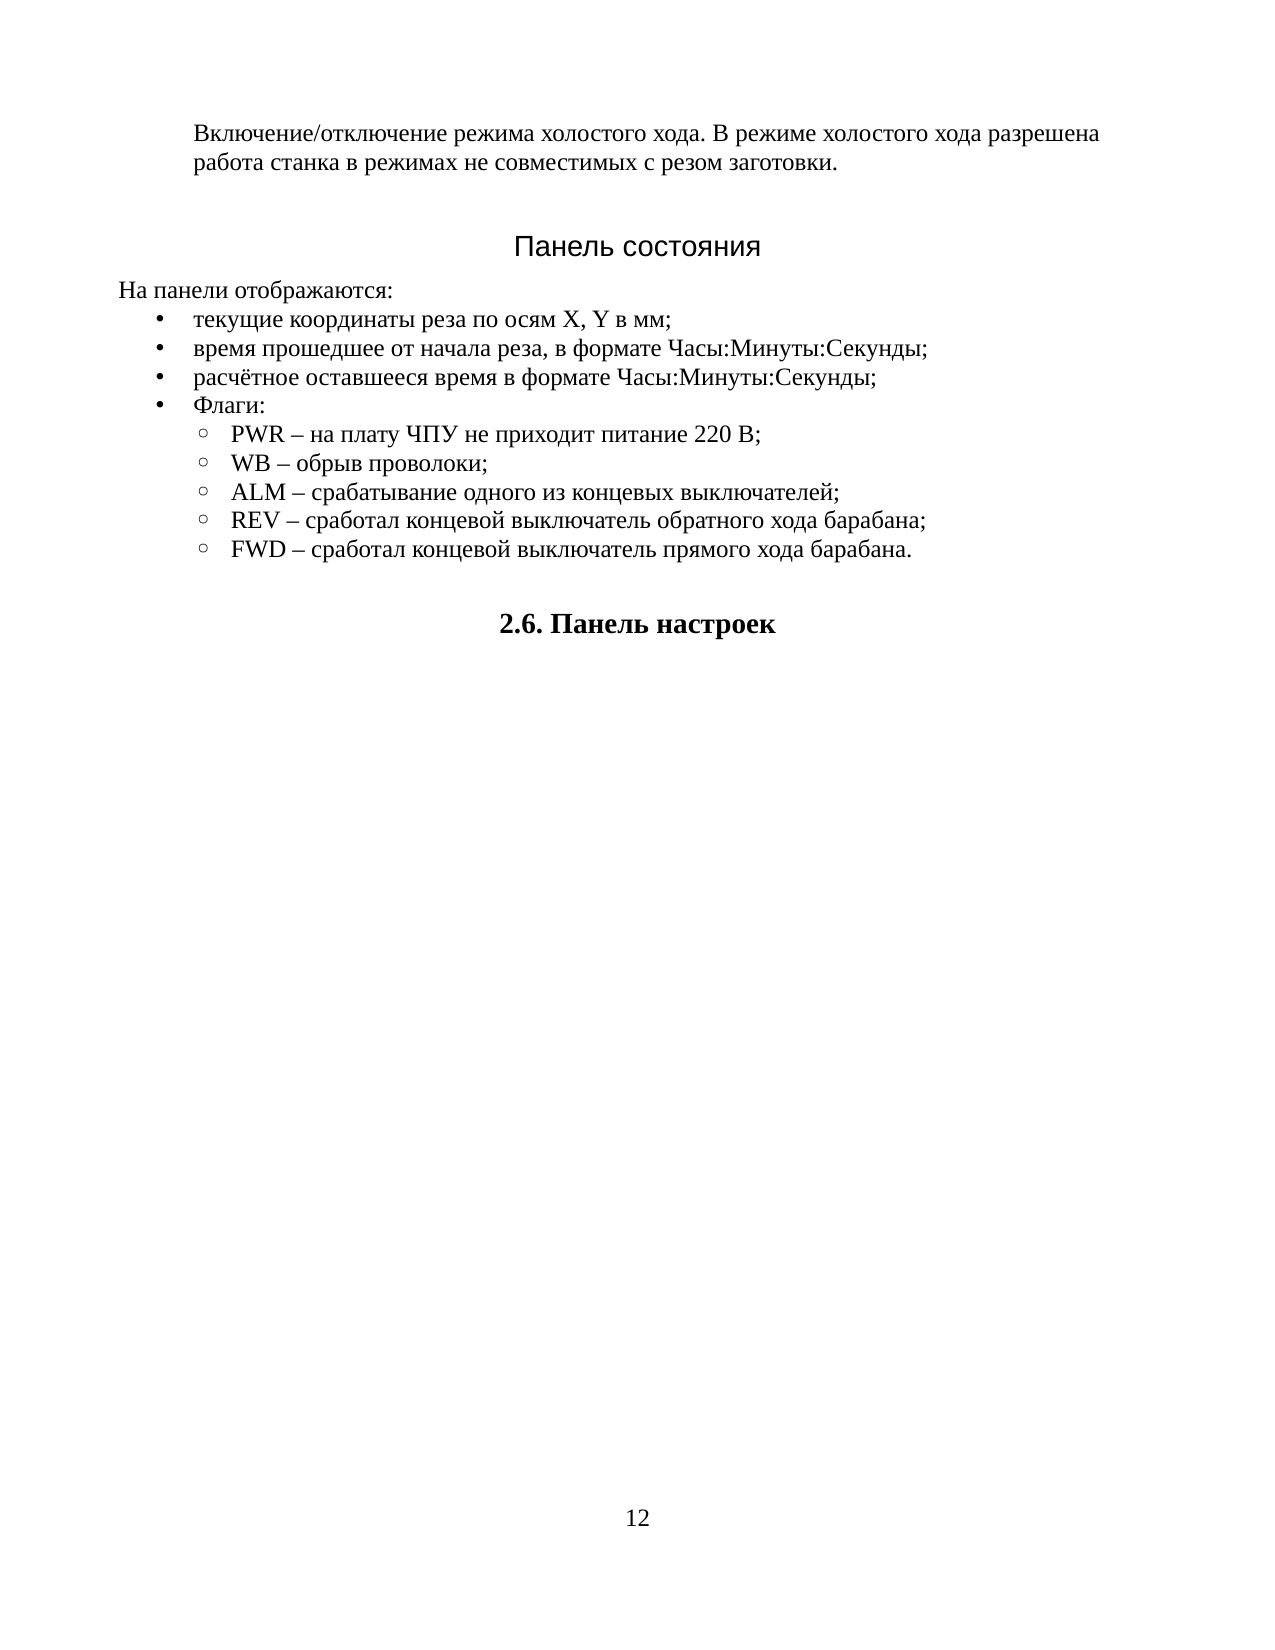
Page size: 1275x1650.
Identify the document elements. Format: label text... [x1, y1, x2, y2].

list Флаги: [156, 390, 1157, 419]
list PWR – на плату ЧПУ не приходит питание 220 В; [193, 419, 1157, 448]
list расчётное оставшееся время в формате Часы:Минуты:Секунды; [156, 362, 1157, 390]
text На панели отображаются: [118, 275, 1157, 304]
subtitle 2.6. Панель настроек [118, 606, 1157, 640]
list ALM – срабатывание одного из концевых выключателей; [193, 477, 1157, 505]
list REV – сработал концевой выключатель обратного хода барабана; [193, 505, 1157, 534]
list Включение/отключение режима холостого хода. В режиме холостого хода разрешена работа станка в режимах не совместимых с резом заготовки. [156, 118, 1157, 176]
subtitle Панель состояния [118, 229, 1157, 263]
list текущие координаты реза по осям X, Y в мм; [156, 304, 1157, 333]
list WB – обрыв проволоки; [193, 448, 1157, 477]
list FWD – сработал концевой выключатель прямого хода барабана. [193, 534, 1157, 563]
list время прошедшее от начала реза, в формате Часы:Минуты:Секунды; [156, 333, 1157, 362]
